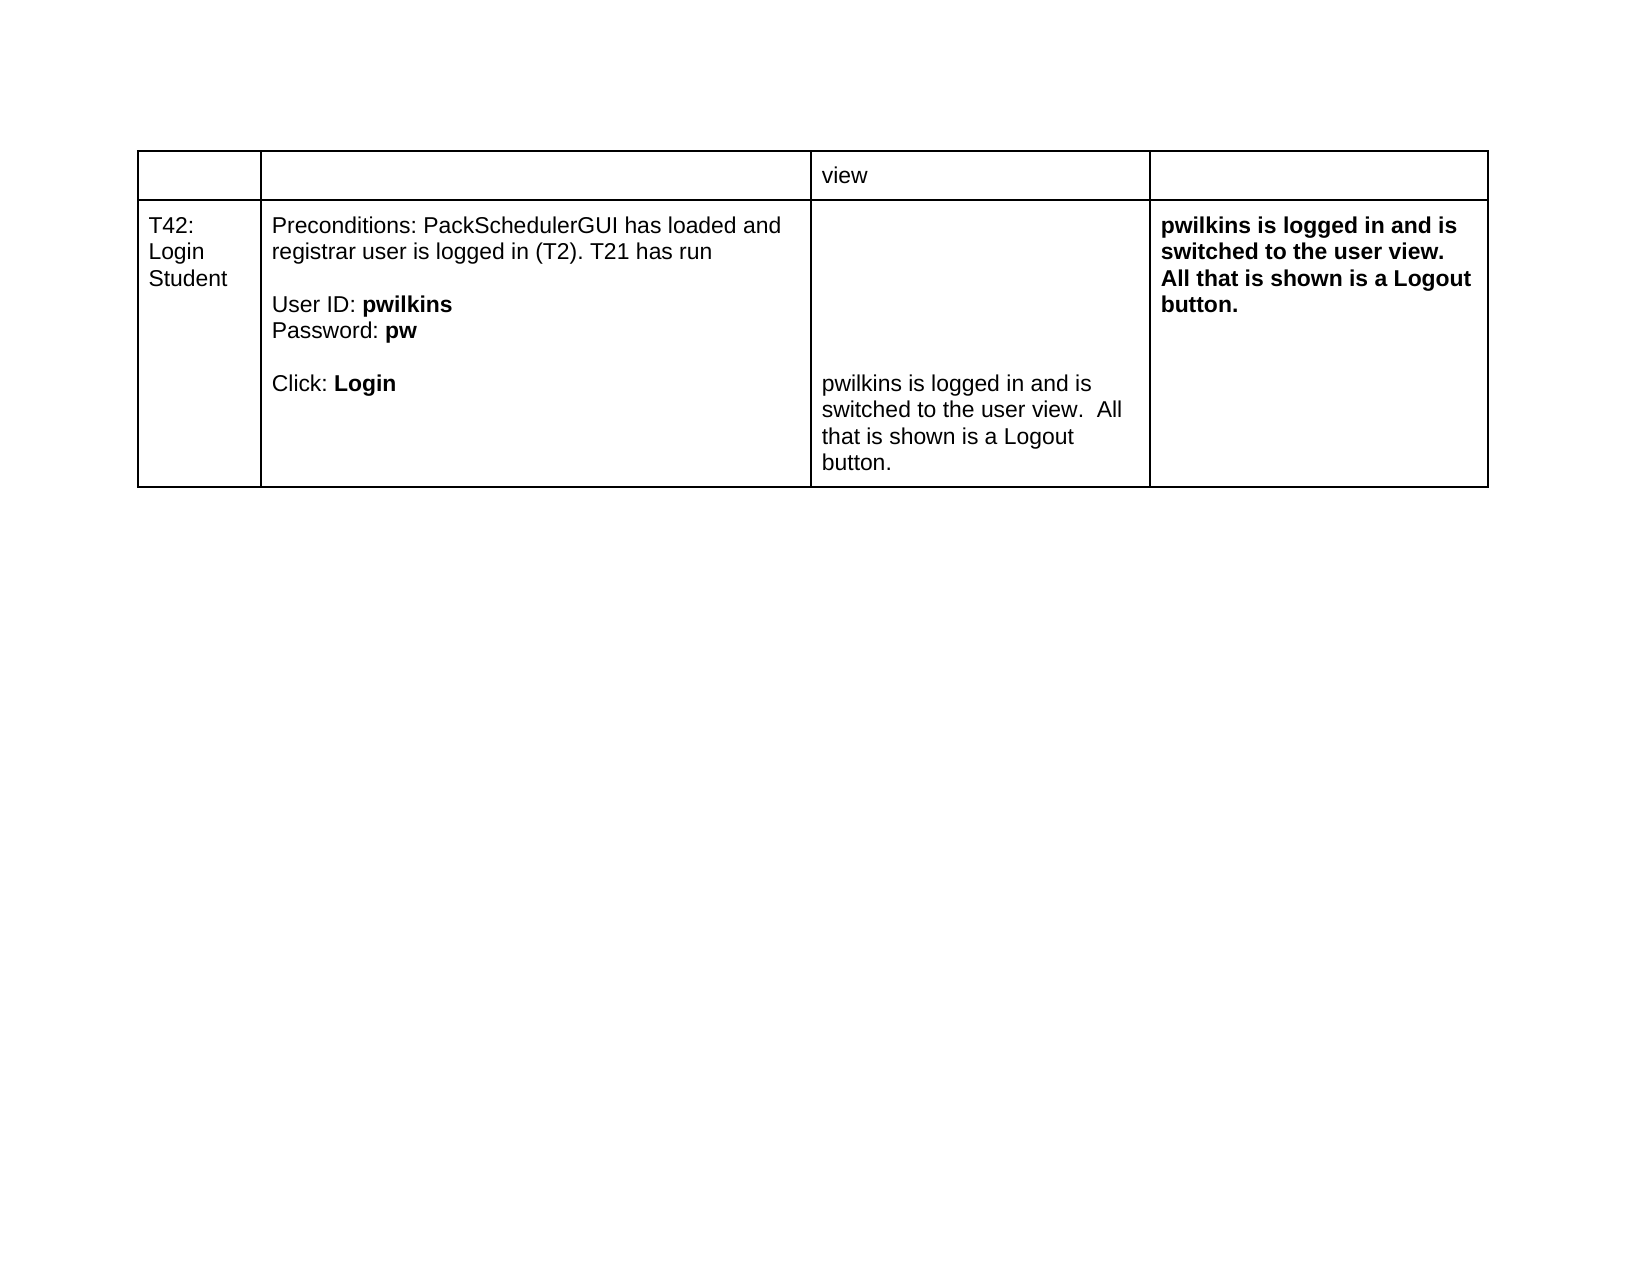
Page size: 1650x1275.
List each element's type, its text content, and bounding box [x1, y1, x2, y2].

table_cell pwilkins is logged in and is switched to the user view. All that is shown is a Logout button. [1151, 201, 1487, 486]
table_cell [1151, 152, 1487, 199]
table_cell Preconditions: PackSchedulerGUI has loaded and registrar user is logged in (T2). T21 has run User ID: pwilkins Password: pw Click: Login [262, 201, 810, 486]
table_cell [262, 152, 810, 199]
table_cell view [812, 152, 1149, 199]
table_cell [139, 152, 260, 199]
table_cell T42: Login Student [139, 201, 260, 486]
table_cell pwilkins is logged in and is switched to the user view. All that is shown is a Logout button. [812, 201, 1149, 486]
